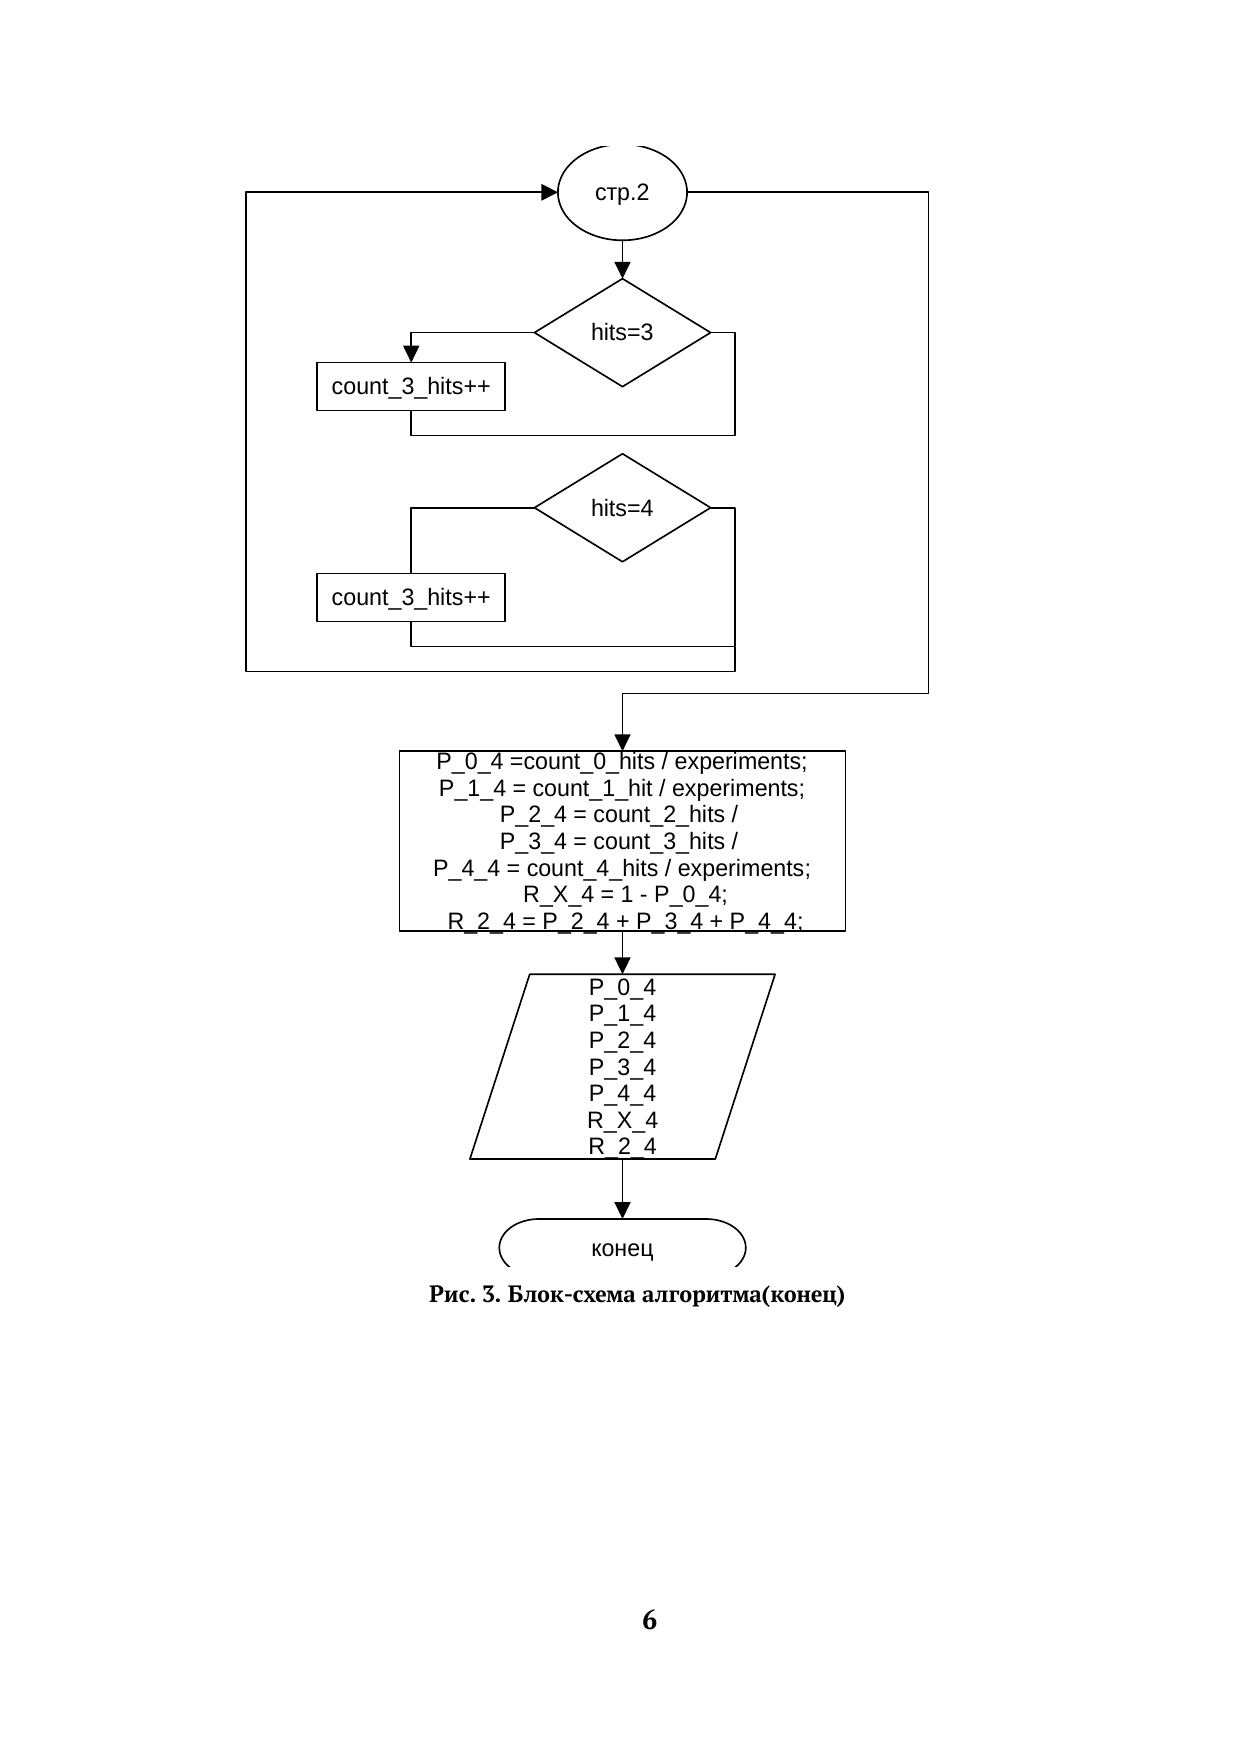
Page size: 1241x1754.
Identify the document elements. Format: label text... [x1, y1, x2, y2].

text Рис. 3. Блок-схема алгоритма(конец) [181, 147, 1093, 1308]
